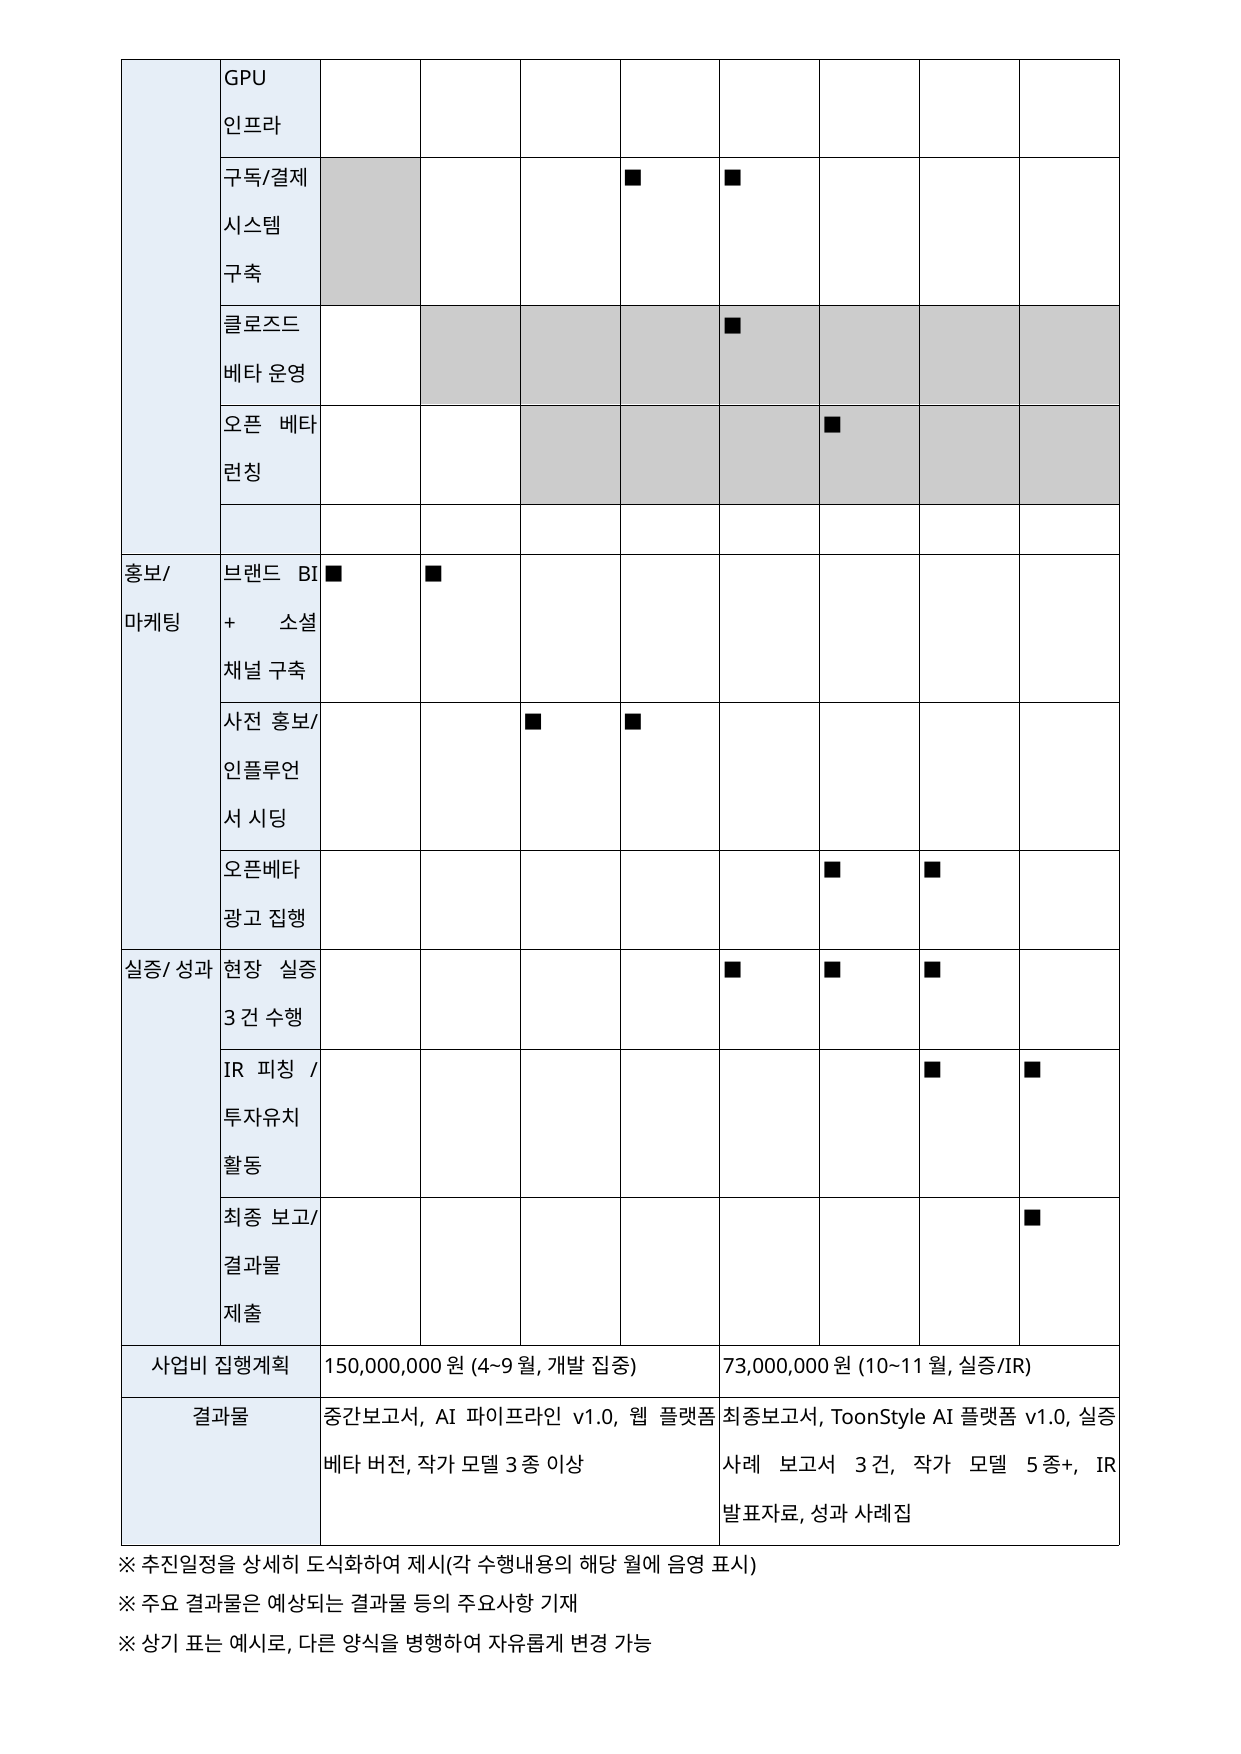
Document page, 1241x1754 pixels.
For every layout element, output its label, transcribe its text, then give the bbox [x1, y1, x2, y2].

table_cell 사업비 집행계획 [122, 1346, 320, 1396]
table_cell ■ [1020, 1050, 1119, 1197]
table_cell ■ [621, 158, 719, 305]
table_cell [621, 950, 719, 1049]
table_cell 73,000,000원 (10~11월, 실증/IR) [720, 1346, 1119, 1396]
table_cell [820, 158, 919, 305]
table_cell ■ [920, 851, 1019, 949]
table_cell [321, 1198, 420, 1345]
text ※ 상기 표는 예시로, 다른 양식을 병행하여 자유롭게 변경 가능 [118, 1627, 1122, 1657]
table_cell ■ [920, 1050, 1019, 1197]
table_cell [321, 851, 420, 949]
table_cell [920, 703, 1019, 850]
table_cell [321, 158, 420, 305]
table_cell GPU 인프라 [221, 60, 320, 157]
table_cell [421, 406, 520, 504]
table_cell [521, 158, 620, 305]
table_cell ■ [820, 406, 919, 504]
table_cell [720, 703, 819, 850]
table_cell [421, 306, 520, 404]
table_cell [321, 306, 420, 404]
table_cell 중간보고서, AI 파이프라인 v1.0, 웹 플랫폼 베타 버전, 작가 모델 3종 이상 [321, 1398, 719, 1544]
table_cell [820, 306, 919, 404]
table_cell [1020, 703, 1119, 850]
table_cell [720, 1050, 819, 1197]
table_cell [321, 505, 420, 553]
table_cell [1020, 406, 1119, 504]
table_cell [720, 555, 819, 702]
table_cell [720, 1198, 819, 1345]
table_cell [820, 1050, 919, 1197]
table_cell 오픈베타 광고 집행 [221, 851, 320, 949]
table_cell [720, 406, 819, 504]
table_cell 클로즈드 베타 운영 [221, 306, 320, 404]
table_cell [421, 950, 520, 1049]
table_cell [421, 158, 520, 305]
table_cell [321, 406, 420, 504]
table_cell ■ [621, 703, 719, 850]
table_cell [521, 1198, 620, 1345]
table_cell [321, 1050, 420, 1197]
table_cell 구독/결제 시스템 구축 [221, 158, 320, 305]
table_cell [321, 950, 420, 1049]
table_cell [1020, 158, 1119, 305]
table_cell [321, 703, 420, 850]
table_cell [820, 555, 919, 702]
table_cell ■ [521, 703, 620, 850]
table_cell [521, 306, 620, 404]
table_cell [421, 60, 520, 157]
table_cell [421, 1050, 520, 1197]
table_cell ■ [720, 306, 819, 404]
table_cell [1020, 851, 1119, 949]
table_cell [621, 505, 719, 553]
table_cell [720, 60, 819, 157]
table_cell 사전 홍보/인플루언서 시딩 [221, 703, 320, 850]
table_cell [421, 703, 520, 850]
table_cell [621, 1050, 719, 1197]
table_cell [720, 851, 819, 949]
table_cell IR 피칭 / 투자유치 활동 [221, 1050, 320, 1197]
table_cell [621, 306, 719, 404]
table_cell [621, 1198, 719, 1345]
table_cell ■ [421, 555, 520, 702]
table_cell [421, 505, 520, 553]
table_cell [421, 1198, 520, 1345]
table_cell ■ [1020, 1198, 1119, 1345]
table_cell 결과물 [122, 1398, 320, 1544]
table_cell 홍보/ 마케팅 [122, 555, 220, 949]
table_cell ■ [820, 950, 919, 1049]
table_cell [1020, 950, 1119, 1049]
table_cell [421, 851, 520, 949]
table_cell [920, 158, 1019, 305]
table_cell [920, 1198, 1019, 1345]
table_cell 브랜드 BI + 소셜 채널 구축 [221, 555, 320, 702]
table_cell [920, 555, 1019, 702]
table_cell [720, 505, 819, 553]
table_cell [221, 505, 320, 553]
table_cell [321, 60, 420, 157]
table_cell [122, 60, 220, 553]
table_cell [621, 851, 719, 949]
table_cell ■ [920, 950, 1019, 1049]
table_cell ■ [820, 851, 919, 949]
table_cell [521, 555, 620, 702]
table_cell [920, 60, 1019, 157]
table_cell [621, 60, 719, 157]
table_cell [621, 406, 719, 504]
table_cell ■ [321, 555, 420, 702]
table_cell ■ [720, 158, 819, 305]
text ※ 추진일정을 상세히 도식화하여 제시(각 수행내용의 해당 월에 음영 표시) [118, 1548, 1122, 1578]
table_cell [521, 406, 620, 504]
table_cell [521, 60, 620, 157]
table_cell 현장 실증 3건 수행 [221, 950, 320, 1049]
table_cell 오픈 베타 런칭 [221, 406, 320, 504]
table_cell [521, 505, 620, 553]
table_cell [521, 950, 620, 1049]
table_cell [521, 1050, 620, 1197]
table_cell 150,000,000원 (4~9월, 개발 집중) [321, 1346, 719, 1396]
table_cell 실증/ 성과 [122, 950, 220, 1345]
table_cell 최종보고서, ToonStyle AI 플랫폼 v1.0, 실증 사례 보고서 3건, 작가 모델 5종+, IR 발표자료, 성과 사례집 [720, 1398, 1119, 1544]
table_cell [820, 703, 919, 850]
table_cell 최종 보고/결과물 제출 [221, 1198, 320, 1345]
table_cell [920, 505, 1019, 553]
table_cell [920, 406, 1019, 504]
table_cell [521, 851, 620, 949]
table_cell [1020, 555, 1119, 702]
table_cell [621, 555, 719, 702]
table_cell [820, 60, 919, 157]
table_cell ■ [720, 950, 819, 1049]
table_cell [920, 306, 1019, 404]
table_cell [820, 505, 919, 553]
table_cell [1020, 306, 1119, 404]
text ※ 주요 결과물은 예상되는 결과물 등의 주요사항 기재 [118, 1587, 1122, 1618]
table_cell [820, 1198, 919, 1345]
table_cell [1020, 505, 1119, 553]
table_cell [1020, 60, 1119, 157]
